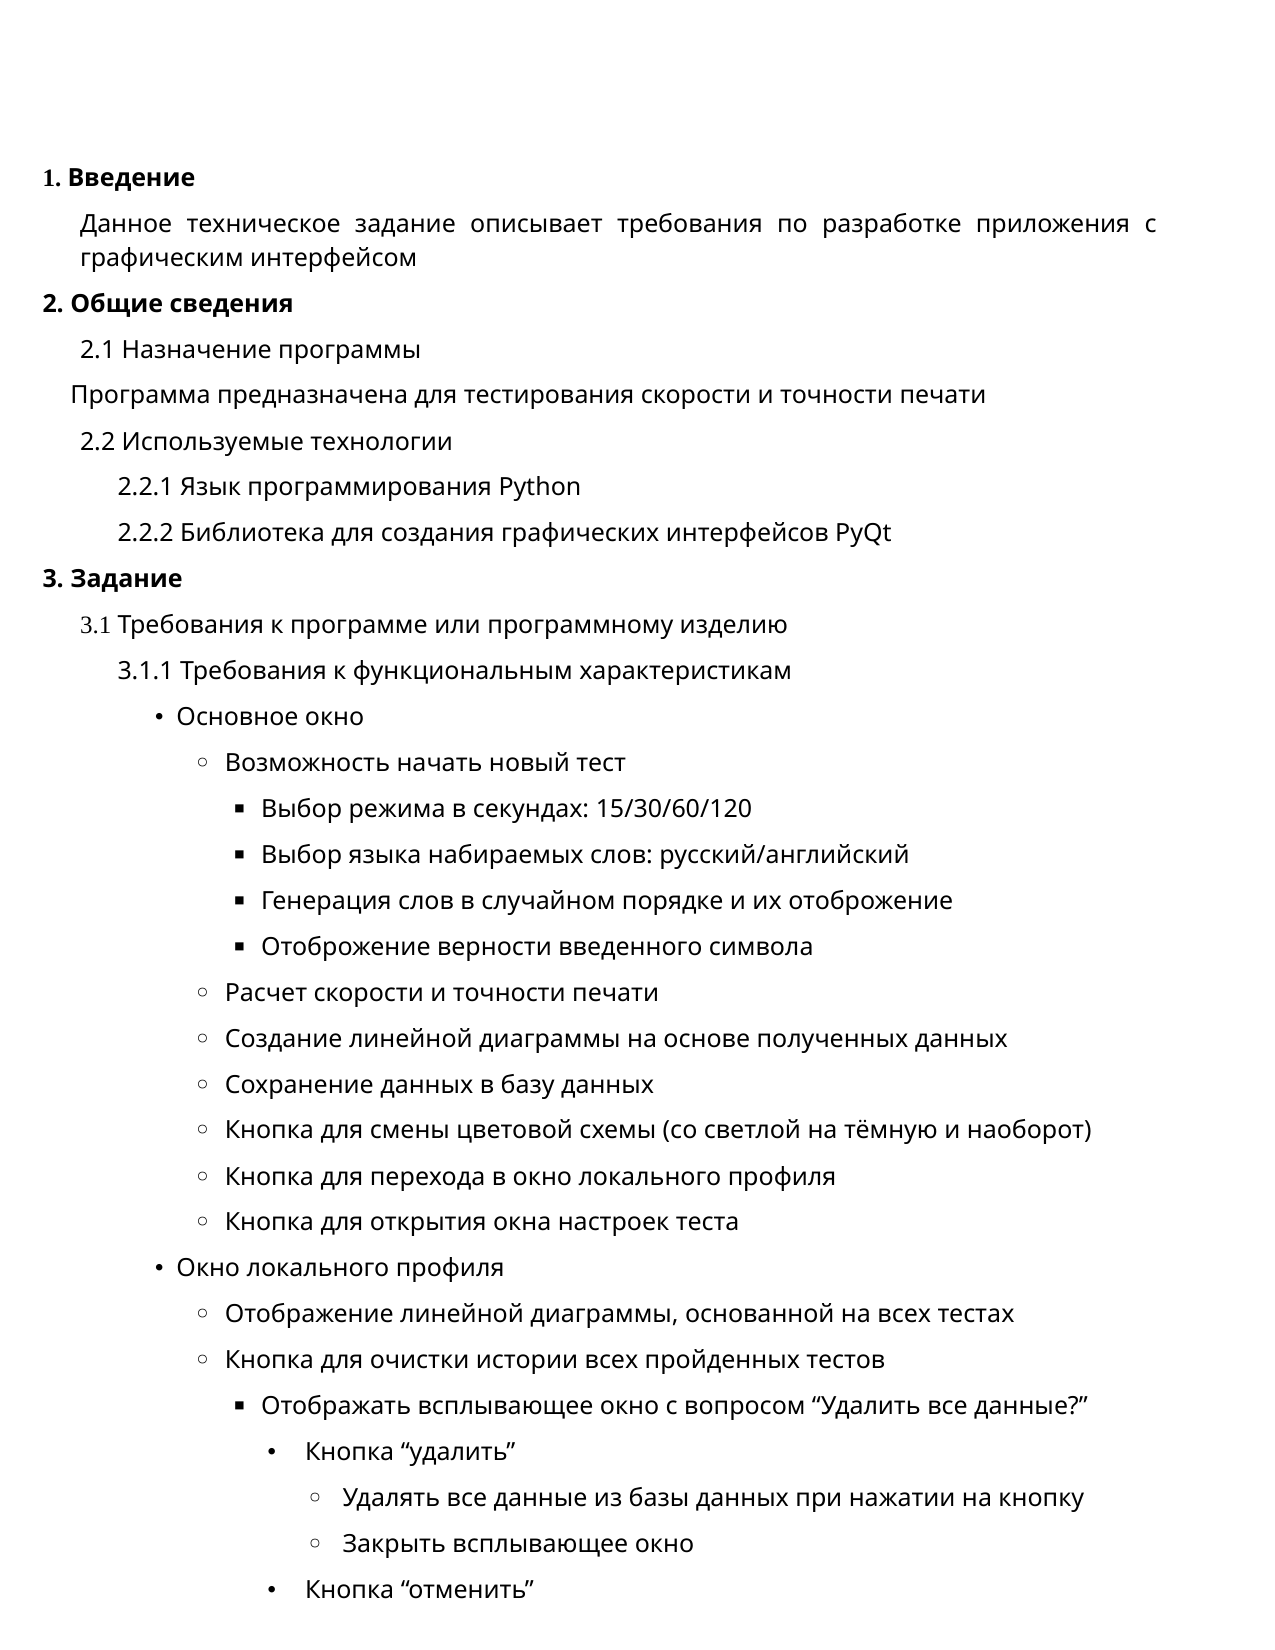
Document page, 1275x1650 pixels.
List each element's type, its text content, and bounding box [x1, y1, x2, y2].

list Кнопка “отменить” [267, 1572, 1158, 1606]
list Кнопка “удалить” [267, 1434, 1158, 1468]
list Отоброжение верности введенного символа [230, 928, 1158, 962]
list Создание линейной диаграммы на основе полученных данных [192, 1020, 1158, 1054]
list Удалять все данные из базы данных при нажатии на кнопку [305, 1480, 1158, 1514]
list Программа предназначена для тестирования скорости и точности печати [33, 377, 1158, 411]
list Закрыть всплывающее окно [305, 1526, 1158, 1560]
list Кнопка для перехода в окно локального профиля [192, 1158, 1158, 1192]
list Язык программирования Python [117, 469, 1158, 503]
list Отображать всплывающее окно с вопросом “Удалить все данные?” [230, 1388, 1158, 1422]
list Введение [42, 159, 1158, 193]
list Расчет скорости и точности печати [192, 974, 1158, 1008]
list Сохранение данных в базу данных [192, 1066, 1158, 1100]
list Кнопка для открытия окна настроек теста [192, 1204, 1158, 1238]
list Назначение программы [80, 331, 1158, 365]
list Основное окно [155, 699, 1158, 733]
list Генерация слов в случайном порядке и их отоброжение [230, 882, 1158, 917]
list Данное техническое задание описывает требования по разработке приложения с графическим интерфейсом [42, 205, 1158, 273]
list Окно локального профиля [155, 1250, 1158, 1284]
list Используемые технологии [80, 423, 1158, 457]
list Библиотека для создания графических интерфейсов PyQt [117, 515, 1158, 549]
list Выбор языка набираемых слов: русский/английский [230, 837, 1158, 871]
list Кнопка для очистки истории всех пройденных тестов [192, 1342, 1158, 1376]
list Выбор режима в секундах: 15/30/60/120 [230, 791, 1158, 825]
list Задание [42, 561, 1158, 595]
list Требования к программе или программному изделию [80, 607, 1158, 641]
list Кнопка для смены цветовой схемы (со светлой на тёмную и наоборот) [192, 1112, 1158, 1146]
list Общие сведения [42, 285, 1158, 319]
list Требования к функциональным характеристикам [117, 653, 1158, 687]
list Возможность начать новый тест [192, 745, 1158, 779]
list Отображение линейной диаграммы, основанной на всех тестах [192, 1296, 1158, 1330]
